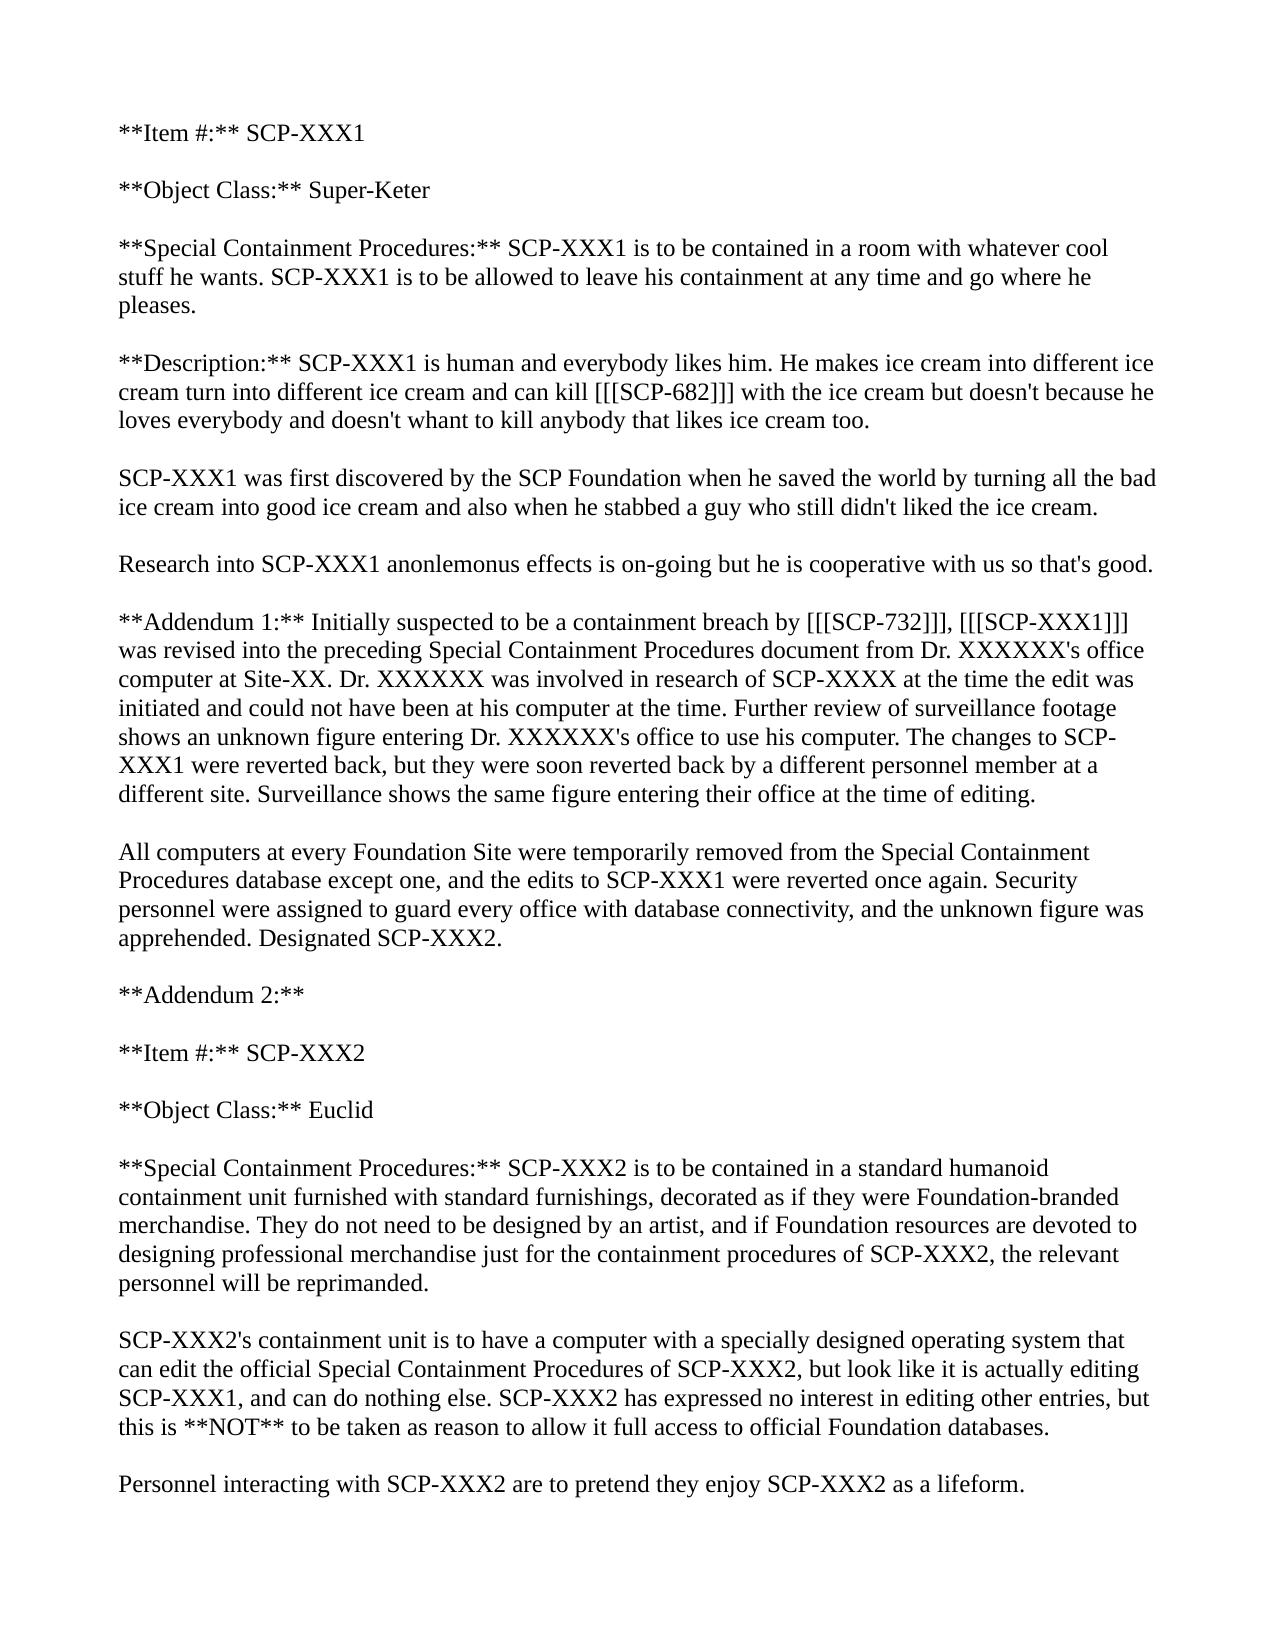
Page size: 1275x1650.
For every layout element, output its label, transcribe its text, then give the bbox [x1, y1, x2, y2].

text **Addendum 1:** Initially suspected to be a containment breach by [[[SCP-732]]], [[[SCP-XXX1]]] was revised into the preceding Special Containment Procedures document from Dr. XXXXXX's office computer at Site-XX. Dr. XXXXXX was involved in research of SCP-XXXX at the time the edit was initiated and could not have been at his computer at the time. Further review of surveillance footage shows an unknown figure entering Dr. XXXXXX's office to use his computer. The changes to SCP-XXX1 were reverted back, but they were soon reverted back by a different personnel member at a different site. Surveillance shows the same figure entering their office at the time of editing. [118, 607, 1157, 808]
text **Object Class:** Euclid [118, 1096, 1157, 1124]
text **Object Class:** Super-Keter [118, 176, 1157, 204]
text SCP-XXX2's containment unit is to have a computer with a specially designed operating system that can edit the official Special Containment Procedures of SCP-XXX2, but look like it is actually editing SCP-XXX1, and can do nothing else. SCP-XXX2 has expressed no interest in editing other entries, but this is **NOT** to be taken as reason to allow it full access to official Foundation databases. [118, 1326, 1157, 1441]
text **Special Containment Procedures:** SCP-XXX1 is to be contained in a room with whatever cool stuff he wants. SCP-XXX1 is to be allowed to leave his containment at any time and go where he pleases. [118, 233, 1157, 319]
text All computers at every Foundation Site were temporarily removed from the Special Containment Procedures database except one, and the edits to SCP-XXX1 were reverted once again. Security personnel were assigned to guard every office with database connectivity, and the unknown figure was apprehended. Designated SCP-XXX2. [118, 837, 1157, 952]
text Personnel interacting with SCP-XXX2 are to pretend they enjoy SCP-XXX2 as a lifeform. [118, 1469, 1157, 1498]
text **Special Containment Procedures:** SCP-XXX2 is to be contained in a standard humanoid containment unit furnished with standard furnishings, decorated as if they were Foundation-branded merchandise. They do not need to be designed by an artist, and if Foundation resources are devoted to designing professional merchandise just for the containment procedures of SCP-XXX2, the relevant personnel will be reprimanded. [118, 1153, 1157, 1297]
text **Addendum 2:** [118, 981, 1157, 1009]
text SCP-XXX1 was first discovered by the SCP Foundation when he saved the world by turning all the bad ice cream into good ice cream and also when he stabbed a guy who still didn't liked the ice cream. [118, 463, 1157, 521]
text **Description:** SCP-XXX1 is human and everybody likes him. He makes ice cream into different ice cream turn into different ice cream and can kill [[[SCP-682]]] with the ice cream but doesn't because he loves everybody and doesn't whant to kill anybody that likes ice cream too. [118, 348, 1157, 434]
text **Item #:** SCP-XXX2 [118, 1038, 1157, 1067]
text **Item #:** SCP-XXX1 [118, 118, 1157, 147]
text Research into SCP-XXX1 anonlemonus effects is on-going but he is cooperative with us so that's good. [118, 549, 1157, 578]
